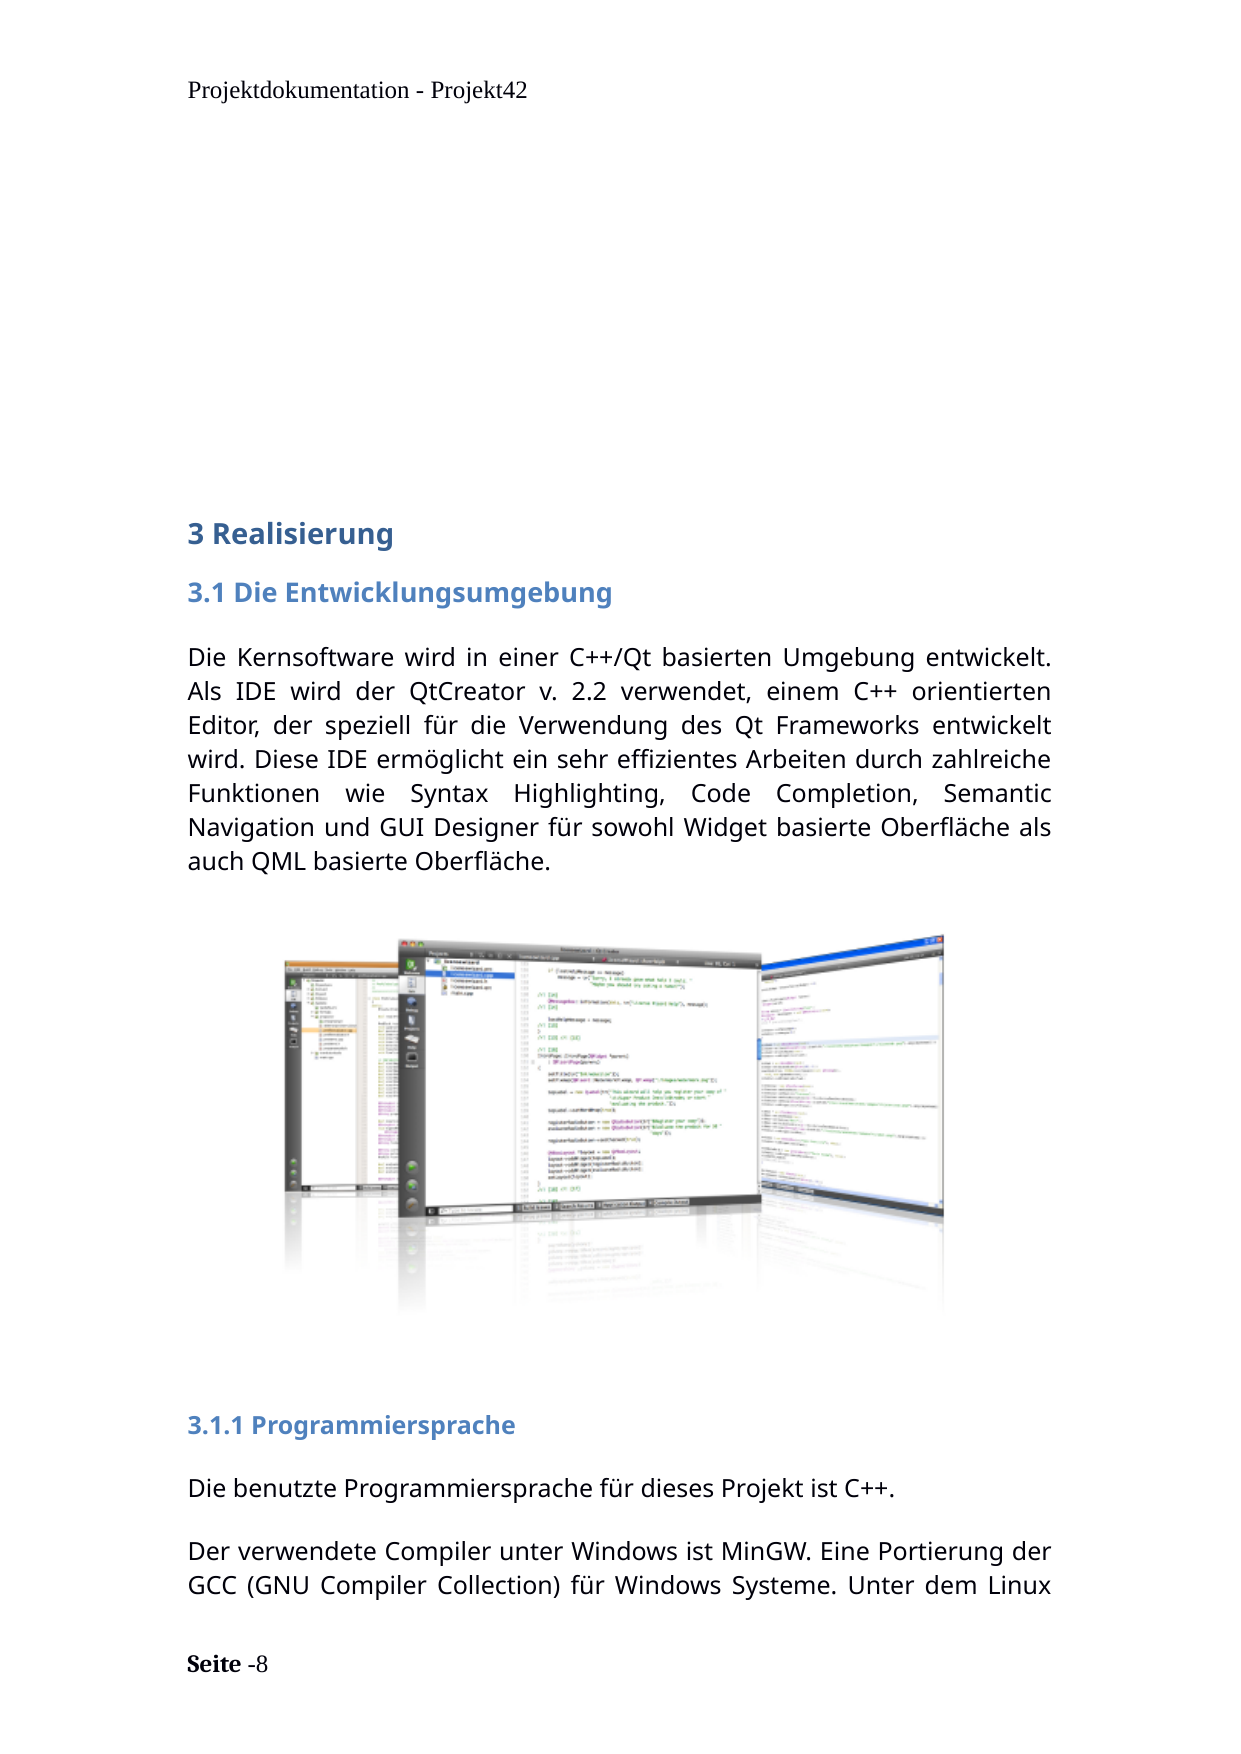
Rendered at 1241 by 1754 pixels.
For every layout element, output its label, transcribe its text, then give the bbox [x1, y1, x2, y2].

text Die Kernsoftware wird in einer C++/Qt basierten Umgebung entwickelt. Als IDE wird der QtCreator v. 2.2 verwendet, einem C++ orientierten Editor, der speziell für die Verwendung des Qt Frameworks entwickelt wird. Diese IDE ermöglicht ein sehr effizientes Arbeiten durch zahlreiche Funktionen wie Syntax Highlighting, Code Completion, Semantic Navigation und GUI Designer für sowohl Widget basierte Oberfläche als auch QML basierte Oberfläche. [187, 639, 1053, 878]
picture [259, 913, 964, 1319]
text Die benutzte Programmiersprache für dieses Projekt ist C++. [187, 1471, 1053, 1504]
text Der verwendete Compiler unter Windows ist MinGW. Eine Portierung der GCC (GNU Compiler Collection) für Windows Systeme. Unter dem Linux [187, 1533, 1053, 1601]
subtitle 3 Realisierung [187, 513, 1053, 553]
subtitle 3.1.1 Programmiersprache [187, 1408, 1053, 1442]
subtitle 3.1 Die Entwicklungsumgebung [187, 574, 1053, 611]
